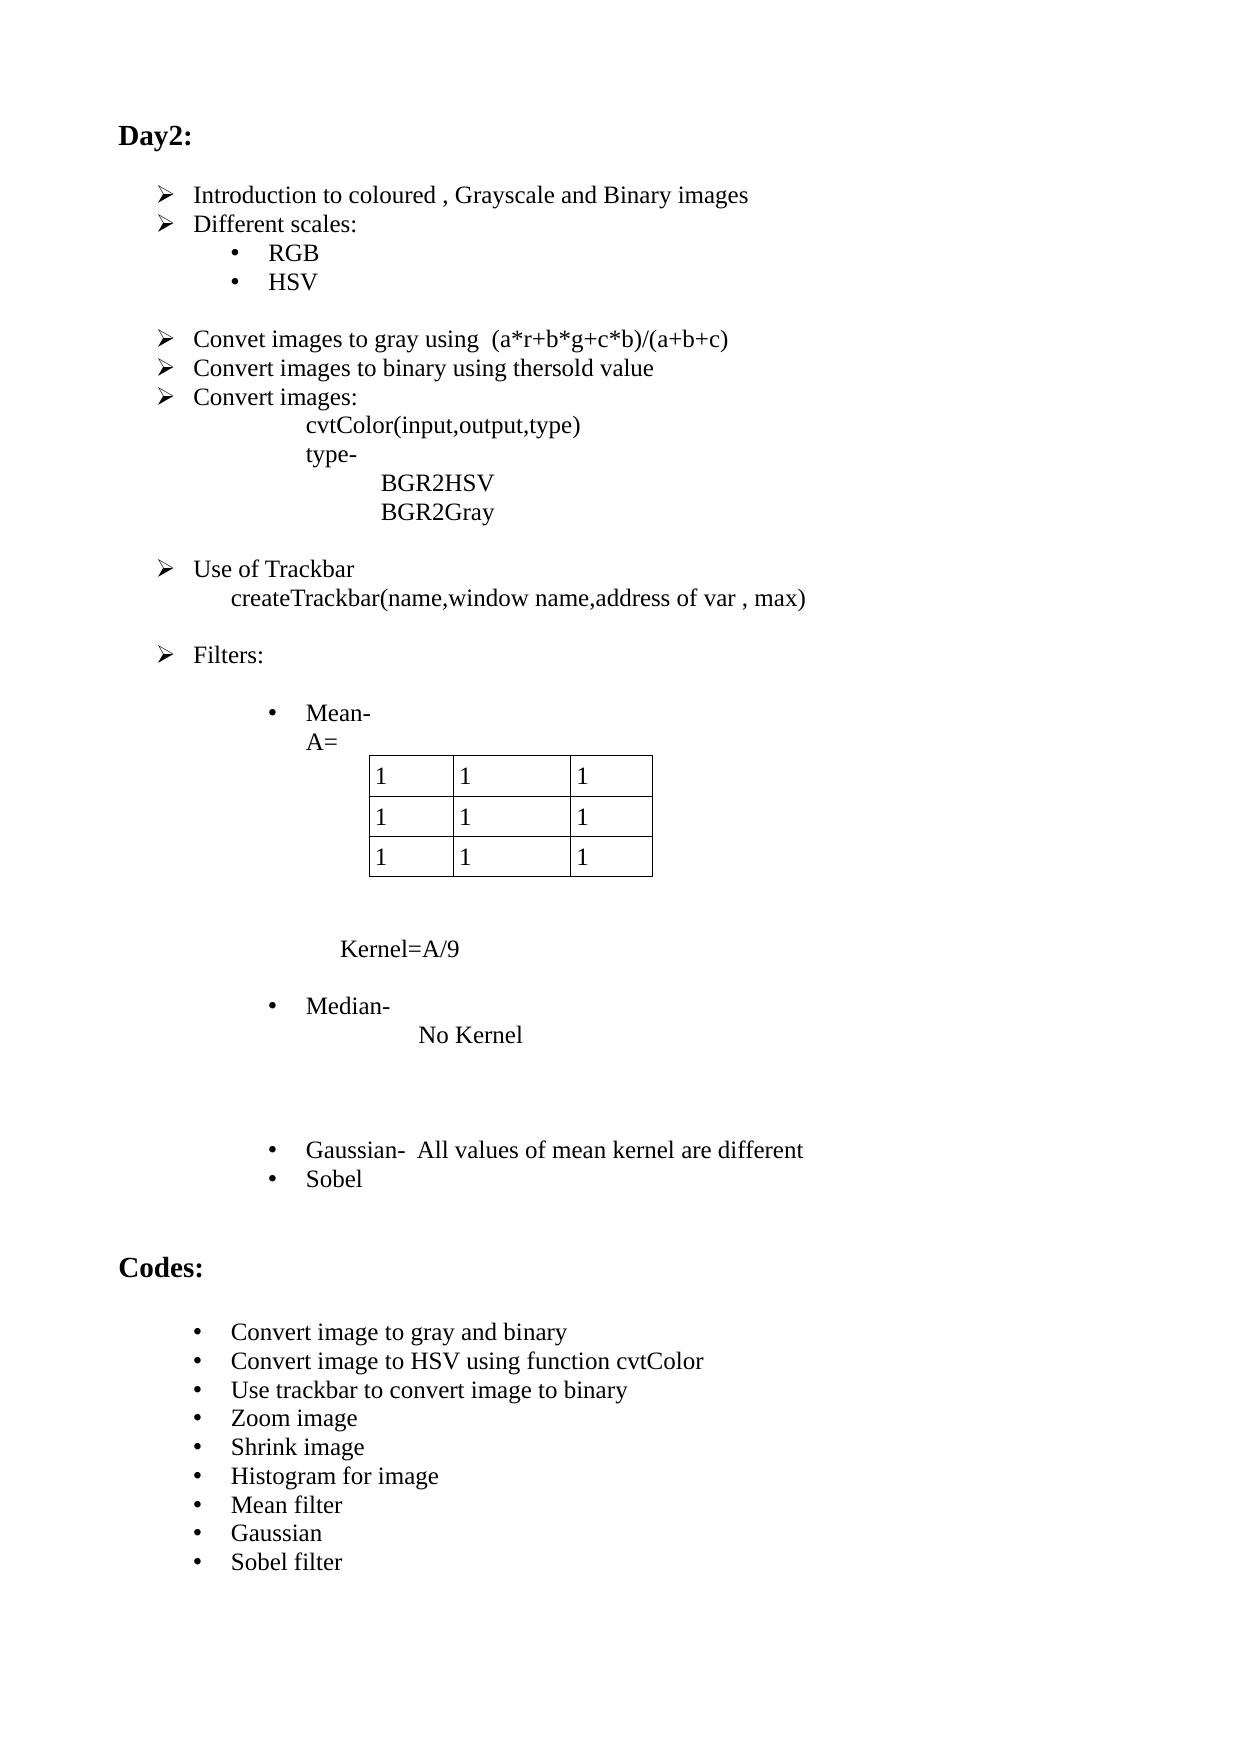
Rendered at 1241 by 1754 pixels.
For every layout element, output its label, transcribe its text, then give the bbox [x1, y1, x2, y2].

list Sobel filter [193, 1547, 1122, 1576]
list No Kernel [381, 1020, 1122, 1049]
table_header 1 [454, 756, 570, 796]
list Median- [268, 991, 1122, 1020]
table_header 1 [571, 756, 652, 796]
list Histogram for image [193, 1461, 1122, 1490]
table_header 1 [370, 756, 453, 796]
list Convert image to gray and binary [193, 1317, 1122, 1346]
text Codes: [118, 1250, 1122, 1284]
list BGR2HSV [343, 468, 1122, 497]
table_cell 1 [370, 837, 453, 876]
list A= [268, 727, 1122, 755]
list Different scales: [156, 209, 1122, 238]
list HSV [231, 267, 1122, 295]
table_cell 1 [454, 837, 570, 876]
text Day2: [118, 118, 1122, 152]
list createTrackbar(name,window name,address of var , max) [193, 583, 1122, 612]
table_cell 1 [571, 797, 652, 836]
list Filters: [156, 640, 1122, 669]
list Gaussian [193, 1518, 1122, 1547]
list Sobel [268, 1164, 1122, 1193]
list cvtColor(input,output,type) [268, 410, 1122, 439]
list Convet images to gray using (a*r+b*g+c*b)/(a+b+c) [156, 324, 1122, 353]
list RGB [231, 238, 1122, 267]
table_cell 1 [571, 837, 652, 876]
list Shrink image [193, 1432, 1122, 1461]
list Convert image to HSV using function cvtColor [193, 1346, 1122, 1375]
list type- [268, 439, 1122, 468]
list Use of Trackbar [156, 554, 1122, 583]
list Gaussian- All values of mean kernel are different [268, 1135, 1122, 1164]
list Mean- [268, 698, 1122, 727]
list Mean filter [193, 1490, 1122, 1518]
table_cell 1 [454, 797, 570, 836]
table_cell 1 [370, 797, 453, 836]
list Convert images: [156, 382, 1122, 410]
list Zoom image [193, 1403, 1122, 1432]
list BGR2Gray [343, 497, 1122, 525]
list Convert images to binary using thersold value [156, 353, 1122, 382]
list Introduction to coloured , Grayscale and Binary images [156, 180, 1122, 209]
list Use trackbar to convert image to binary [193, 1375, 1122, 1403]
text Kernel=A/9 [118, 934, 1122, 963]
